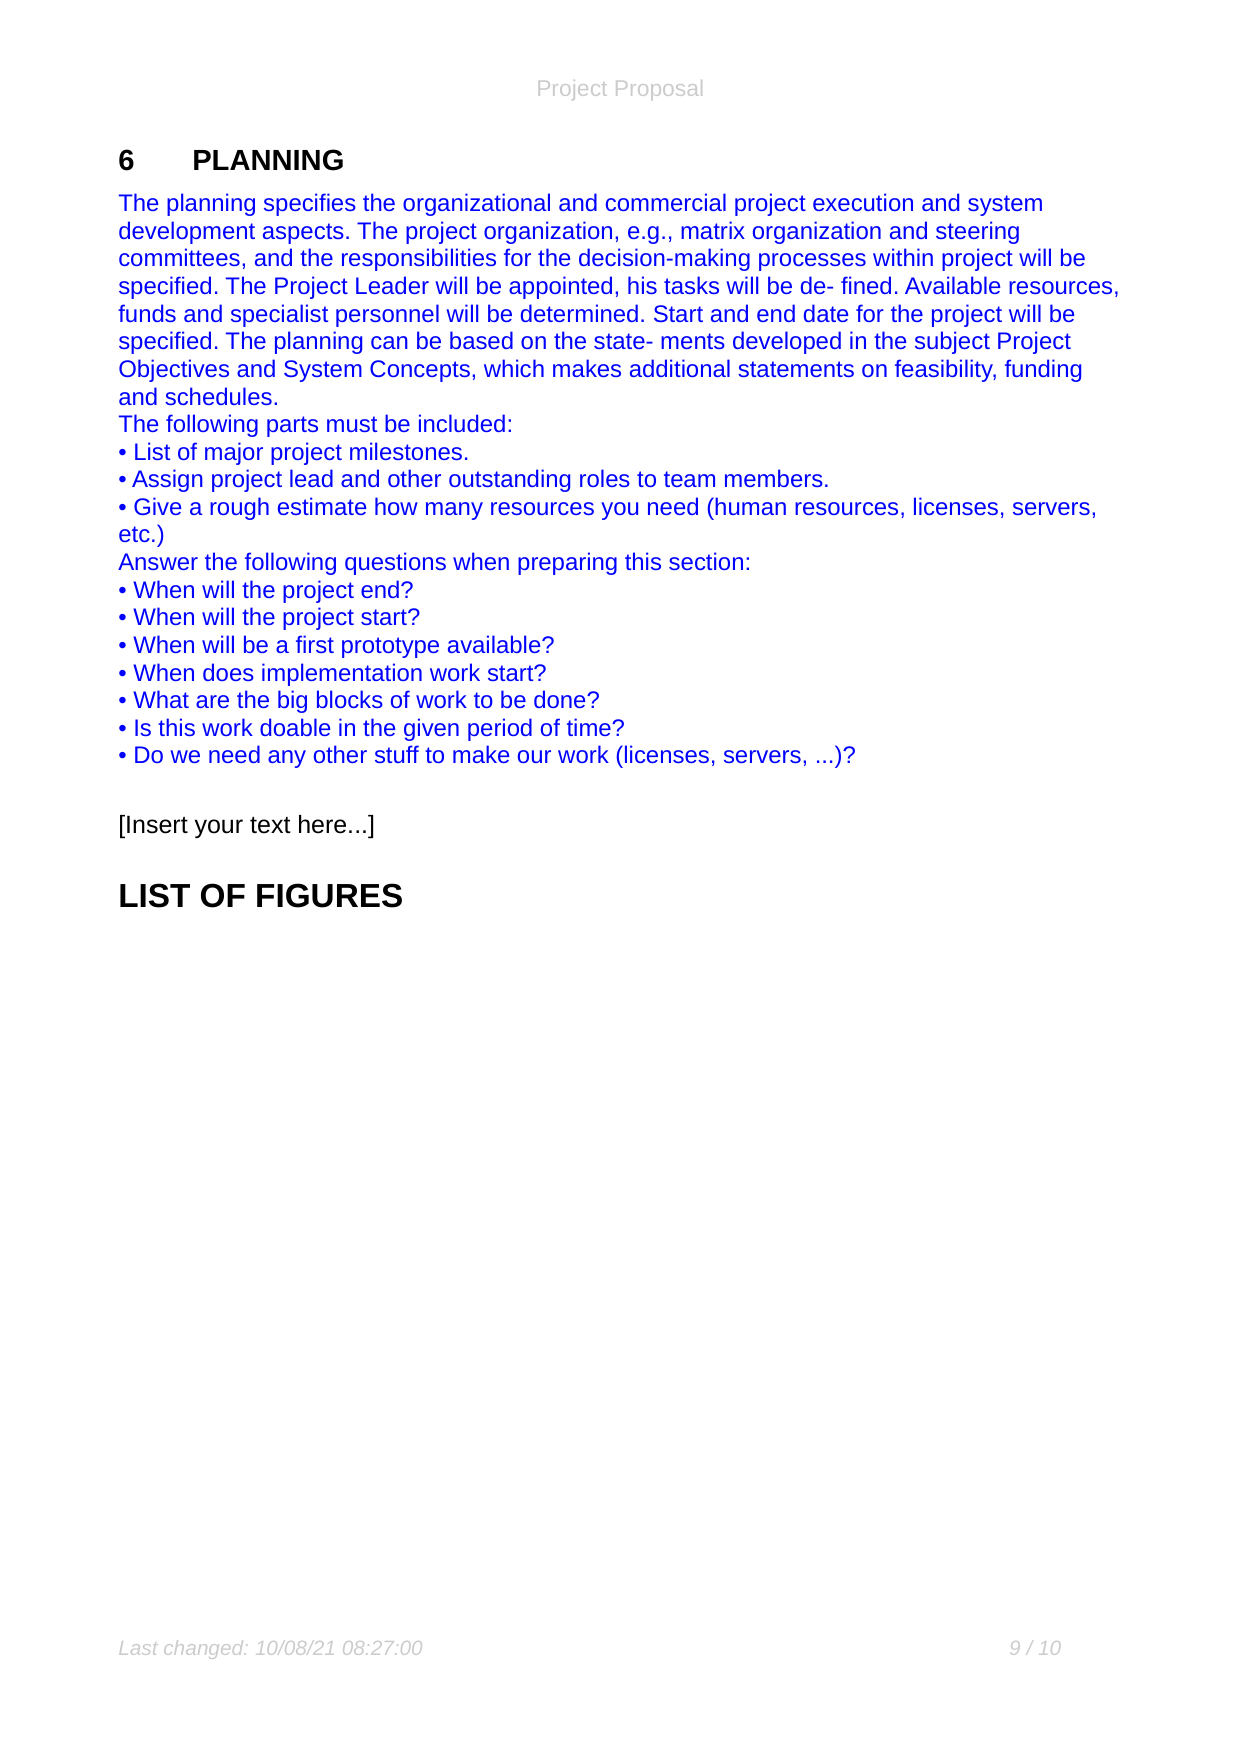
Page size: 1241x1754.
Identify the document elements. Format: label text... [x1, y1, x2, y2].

text [Insert your text here...] [118, 810, 1122, 839]
text Answer the following questions when preparing this section: [118, 548, 1122, 576]
text • Assign project lead and other outstanding roles to team members. [118, 465, 1122, 493]
text • Give a rough estimate how many resources you need (human resources, licenses, servers, etc.) [118, 493, 1122, 548]
text • List of major project milestones. [118, 438, 1122, 465]
text The following parts must be included: [118, 410, 1122, 438]
text • When does implementation work start? [118, 658, 1122, 686]
text • Is this work doable in the given period of time? [118, 714, 1122, 741]
text • When will be a first prototype available? [118, 631, 1122, 658]
subtitle List of Figures [118, 876, 1122, 915]
text The planning specifies the organizational and commercial project execution and system development aspects. The project organization, e.g., matrix organization and steering committees, and the responsibilities for the decision-making processes within project will be specified. The Project Leader will be appointed, his tasks will be de- fined. Available resources, funds and specialist personnel will be determined. Start and end date for the project will be specified. The planning can be based on the state- ments developed in the subject Project Objectives and System Concepts, which makes additional statements on feasibility, funding and schedules. [118, 189, 1122, 410]
text • Do we need any other stuff to make our work (licenses, servers, ...)? [118, 741, 1122, 769]
text • When will the project end? [118, 576, 1122, 603]
subtitle Planning [118, 143, 1122, 177]
text • What are the big blocks of work to be done? [118, 686, 1122, 714]
text • When will the project start? [118, 603, 1122, 631]
